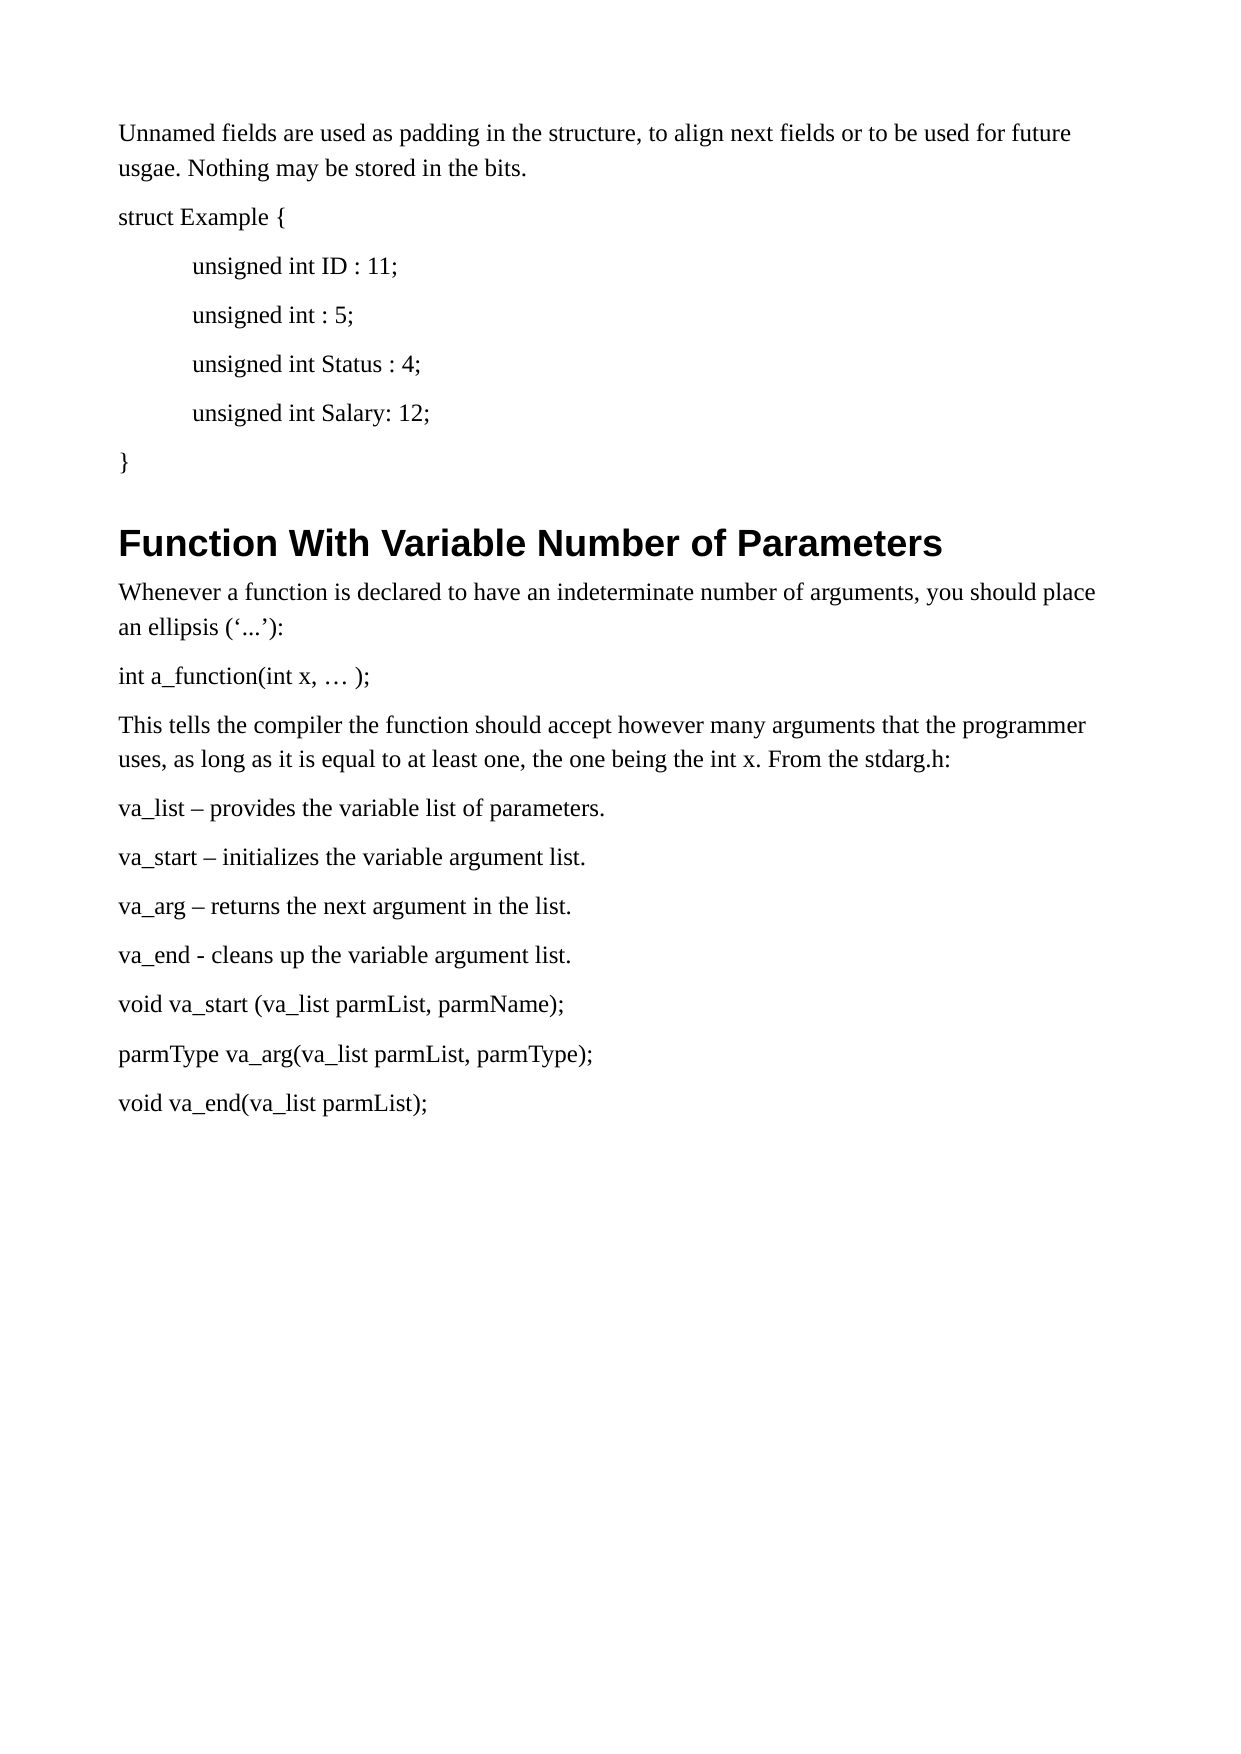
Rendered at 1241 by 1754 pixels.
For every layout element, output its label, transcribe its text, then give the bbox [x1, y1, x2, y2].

text va_list – provides the variable list of parameters. [118, 793, 1122, 822]
text unsigned int Salary: 12; [118, 398, 1122, 427]
text va_start – initializes the variable argument list. [118, 842, 1122, 871]
text Unnamed fields are used as padding in the structure, to align next fields or to be used for future usgae. Nothing may be stored in the bits. [118, 118, 1122, 181]
text } [118, 447, 1122, 476]
text va_arg – returns the next argument in the list. [118, 891, 1122, 920]
text int a_function(int x, … ); [118, 661, 1122, 689]
text parmType va_arg(va_list parmList, parmType); [118, 1039, 1122, 1067]
text void va_end(va_list parmList); [118, 1088, 1122, 1116]
text This tells the compiler the function should accept however many arguments that the programmer uses, as long as it is equal to at least one, the one being the int x. From the stdarg.h: [118, 710, 1122, 773]
text unsigned int : 5; [118, 300, 1122, 328]
text va_end - cleans up the variable argument list. [118, 941, 1122, 969]
subtitle Function With Variable Number of Parameters [118, 521, 1122, 565]
text unsigned int ID : 11; [118, 251, 1122, 279]
text struct Example { [118, 202, 1122, 230]
text unsigned int Status : 4; [118, 349, 1122, 378]
text Whenever a function is declared to have an indeterminate number of arguments, you should place an ellipsis (‘...’): [118, 577, 1122, 640]
text void va_start (va_list parmList, parmName); [118, 989, 1122, 1018]
